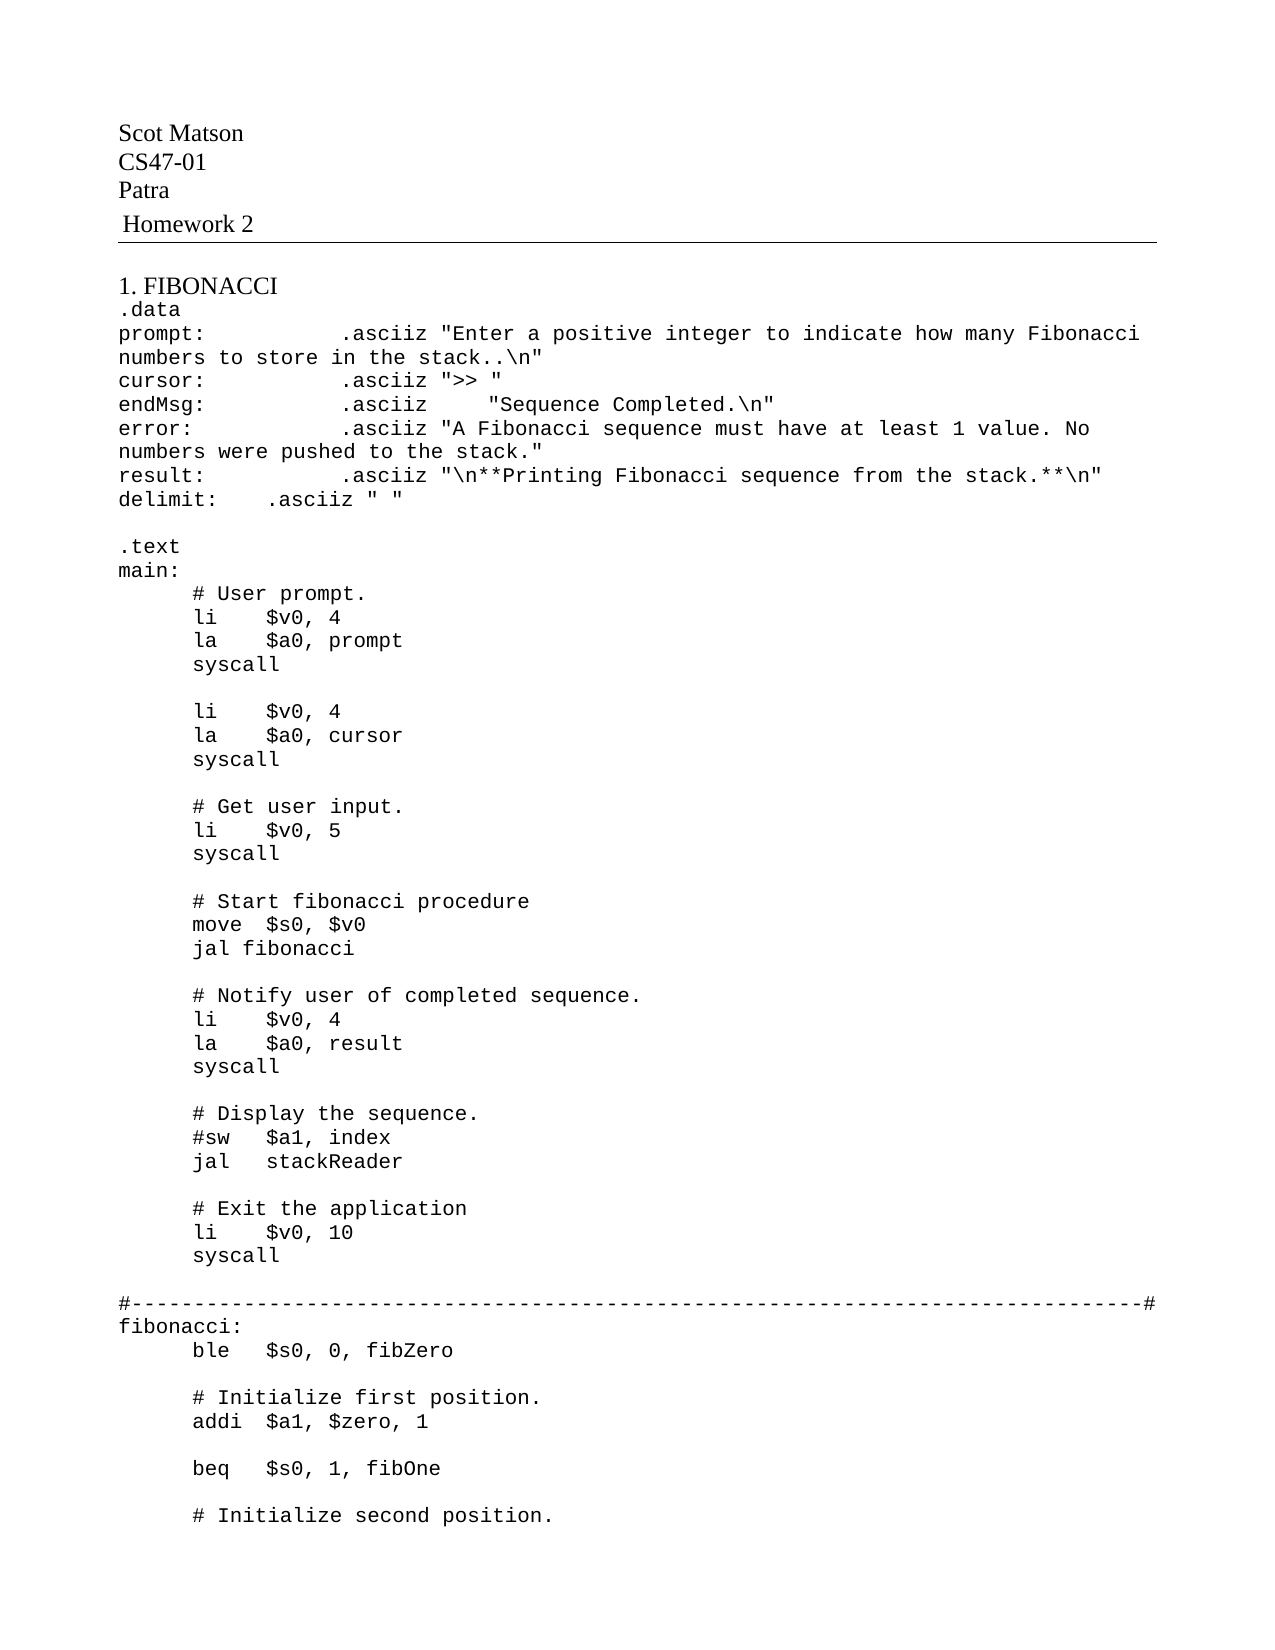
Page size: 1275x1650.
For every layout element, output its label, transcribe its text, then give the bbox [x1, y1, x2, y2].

text # Start fibonacci procedure [118, 891, 1157, 914]
text li $v0, 5 [118, 820, 1157, 843]
text jal stackReader [118, 1151, 1157, 1174]
text #sw $a1, index [118, 1127, 1157, 1151]
text Homework 2 [118, 204, 1157, 242]
text la $a0, cursor [118, 725, 1157, 749]
text # Display the sequence. [118, 1103, 1157, 1127]
text endMsg: .asciiz "Sequence Completed.\n" [118, 394, 1157, 418]
text # Initialize first position. [118, 1387, 1157, 1411]
text result: .asciiz "\n**Printing Fibonacci sequence from the stack.**\n" [118, 465, 1157, 489]
text la $a0, prompt [118, 631, 1157, 654]
text #---------------------------------------------------------------------------------# [118, 1293, 1157, 1316]
text main: [118, 559, 1157, 583]
text .data [118, 299, 1157, 323]
text .text [118, 536, 1157, 559]
text syscall [118, 654, 1157, 678]
text # Notify user of completed sequence. [118, 985, 1157, 1009]
text error: .asciiz "A Fibonacci sequence must have at least 1 value. No numbers were pushed to the stack." [118, 418, 1157, 465]
text fibonacci: [118, 1316, 1157, 1340]
text li $v0, 10 [118, 1222, 1157, 1245]
text Scot Matson [118, 118, 1157, 147]
text li $v0, 4 [118, 1009, 1157, 1032]
text # Get user input. [118, 796, 1157, 820]
text CS47-01 [118, 147, 1157, 176]
text jal fibonacci [118, 938, 1157, 962]
text cursor: .asciiz ">> " [118, 370, 1157, 394]
text move $s0, $v0 [118, 914, 1157, 938]
text syscall [118, 843, 1157, 867]
text ble $s0, 0, fibZero [118, 1340, 1157, 1363]
text delimit: .asciiz " " [118, 489, 1157, 512]
text addi $a1, $zero, 1 [118, 1411, 1157, 1434]
text syscall [118, 1245, 1157, 1269]
text # Initialize second position. [118, 1505, 1157, 1529]
text li $v0, 4 [118, 701, 1157, 725]
text Patra [118, 176, 1157, 204]
text prompt: .asciiz "Enter a positive integer to indicate how many Fibonacci numbers to store in the stack..\n" [118, 323, 1157, 370]
text 1. FIBONACCI [118, 271, 1157, 299]
text syscall [118, 749, 1157, 772]
text li $v0, 4 [118, 607, 1157, 631]
text # Exit the application [118, 1198, 1157, 1222]
text syscall [118, 1056, 1157, 1080]
text # User prompt. [118, 583, 1157, 607]
text beq $s0, 1, fibOne [118, 1458, 1157, 1482]
text la $a0, result [118, 1032, 1157, 1056]
